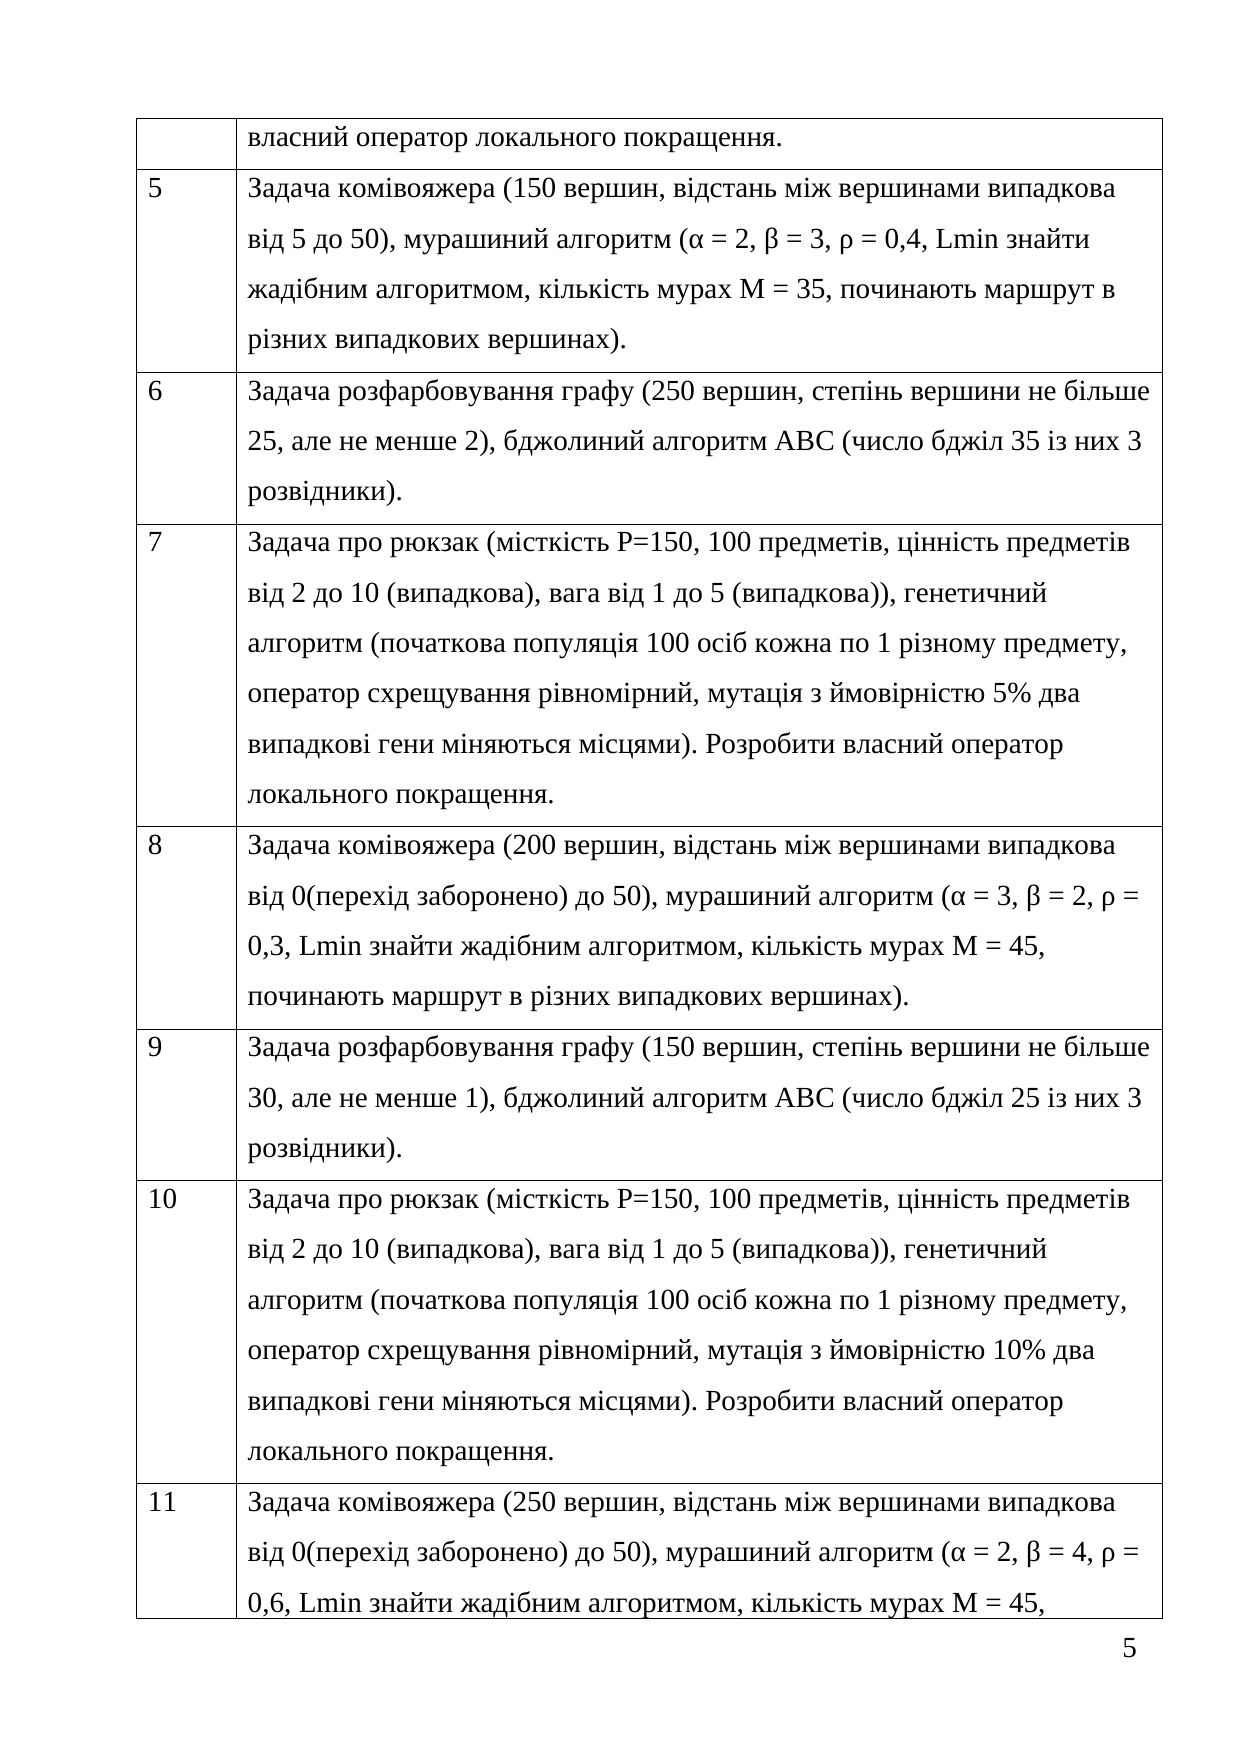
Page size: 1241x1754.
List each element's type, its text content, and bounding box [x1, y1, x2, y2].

table_cell Задача розфарбовування графу (150 вершин, степінь вершини не більше 30, але не менше 1), бджолиний алгоритм ABC (число бджіл 25 із них 3 розвідники). [237, 1030, 1162, 1180]
table_cell власний оператор локального покращення. [237, 119, 1162, 169]
table_cell Задача комівояжера (250 вершин, відстань між вершинами випадкова від 0(перехід заборонено) до 50), мурашиний алгоритм (α = 2, β = 4, ρ = 0,6, Lmin знайти жадібним алгоритмом, кількість мурах М = 45, [237, 1484, 1162, 1618]
table_cell 9 [137, 1030, 236, 1180]
table_cell Задача розфарбовування графу (250 вершин, степінь вершини не більше 25, але не менше 2), бджолиний алгоритм ABC (число бджіл 35 із них 3 розвідники). [237, 373, 1162, 523]
table_cell [137, 119, 236, 169]
table_cell 10 [137, 1181, 236, 1483]
table_cell 8 [137, 827, 236, 1028]
table_cell 11 [137, 1484, 236, 1618]
table_cell 5 [137, 170, 236, 372]
table_cell Задача комівояжера (150 вершин, відстань між вершинами випадкова від 5 до 50), мурашиний алгоритм (α = 2, β = 3, ρ = 0,4, Lmin знайти жадібним алгоритмом, кількість мурах М = 35, починають маршрут в різних випадкових вершинах). [237, 170, 1162, 372]
table_cell Задача комівояжера (200 вершин, відстань між вершинами випадкова від 0(перехід заборонено) до 50), мурашиний алгоритм (α = 3, β = 2, ρ = 0,3, Lmin знайти жадібним алгоритмом, кількість мурах М = 45, починають маршрут в різних випадкових вершинах). [237, 827, 1162, 1028]
table_cell Задача про рюкзак (місткість P=150, 100 предметів, цінність предметів від 2 до 10 (випадкова), вага від 1 до 5 (випадкова)), генетичний алгоритм (початкова популяція 100 осіб кожна по 1 різному предмету, оператор схрещування рівномірний, мутація з ймовірністю 5% два випадкові гени міняються місцями). Розробити власний оператор локального покращення. [237, 525, 1162, 826]
table_cell Задача про рюкзак (місткість P=150, 100 предметів, цінність предметів від 2 до 10 (випадкова), вага від 1 до 5 (випадкова)), генетичний алгоритм (початкова популяція 100 осіб кожна по 1 різному предмету, оператор схрещування рівномірний, мутація з ймовірністю 10% два випадкові гени міняються місцями). Розробити власний оператор локального покращення. [237, 1181, 1162, 1483]
table_cell 7 [137, 525, 236, 826]
table_cell 6 [137, 373, 236, 523]
